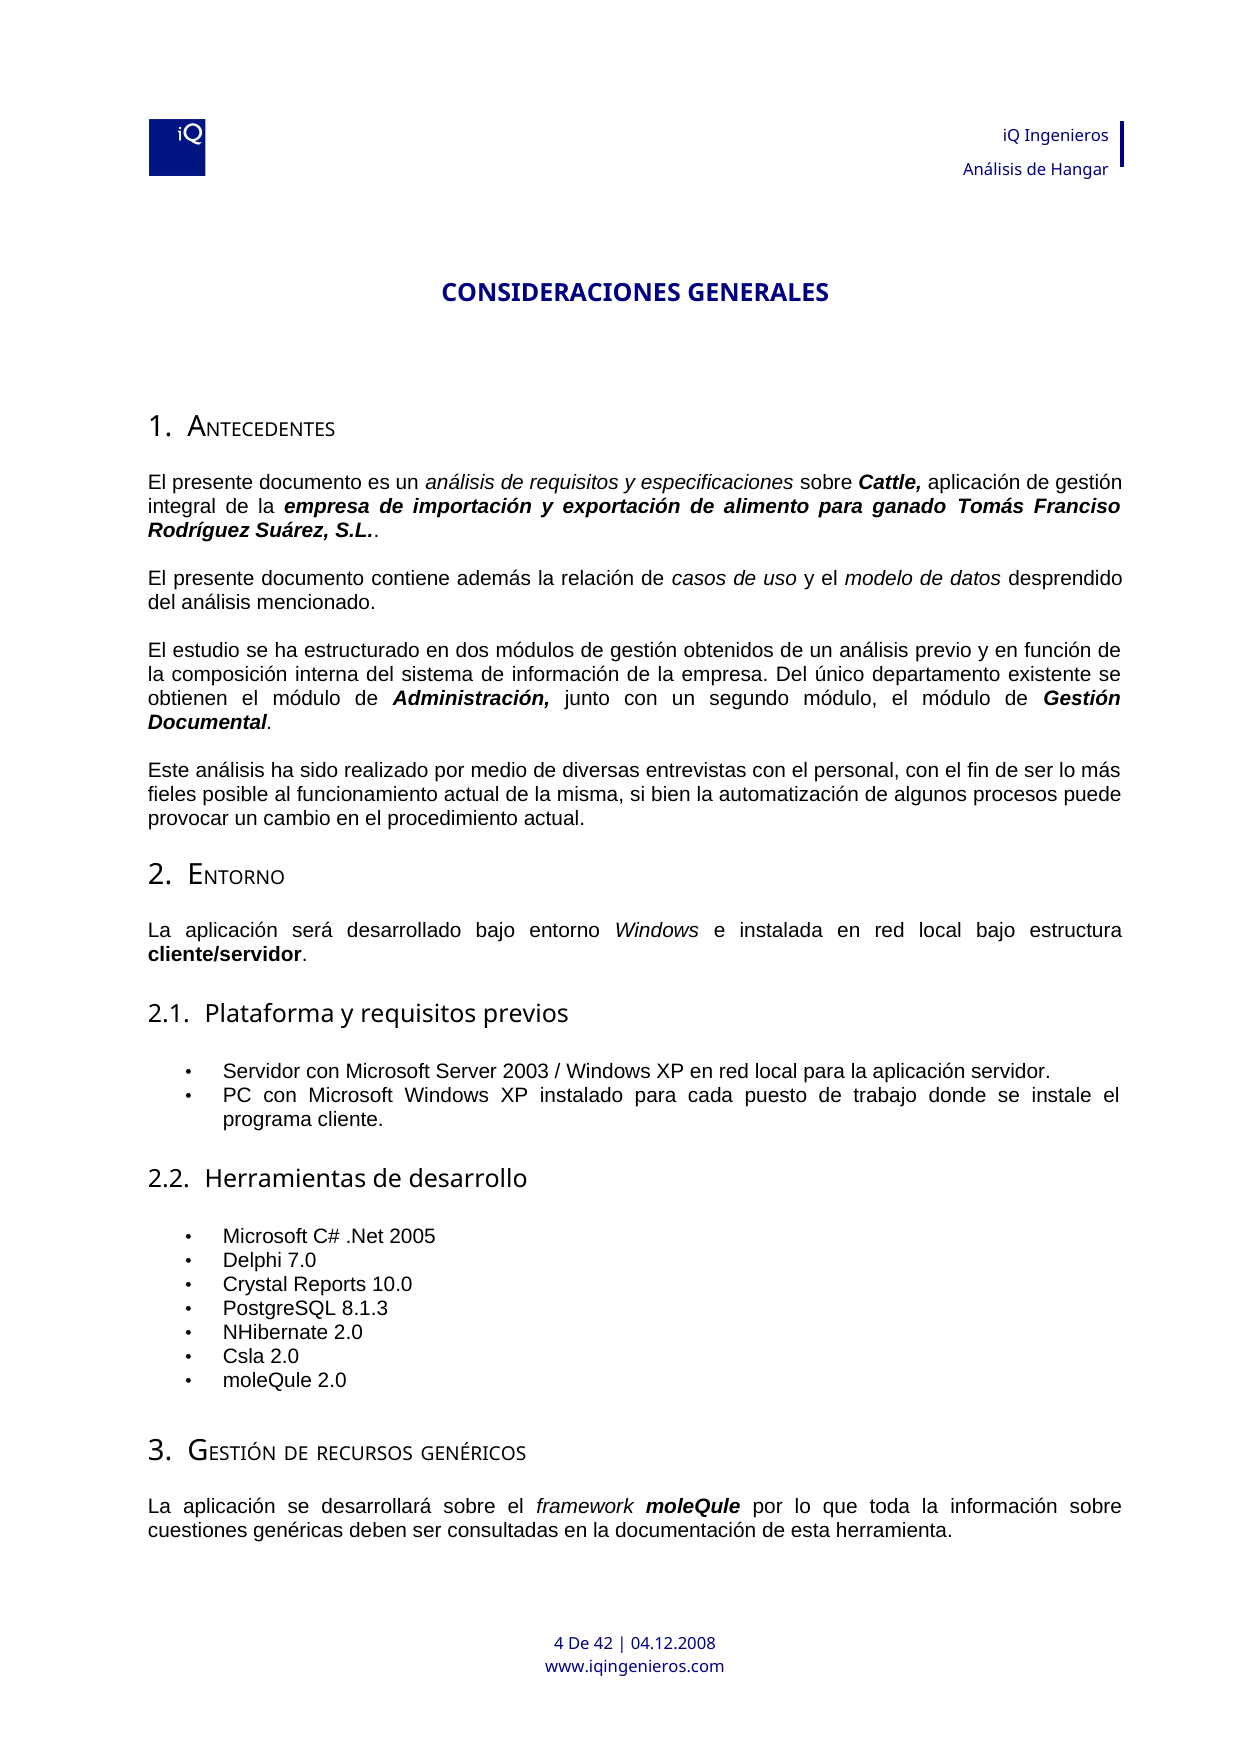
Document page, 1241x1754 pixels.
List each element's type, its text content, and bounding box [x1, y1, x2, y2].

text El estudio se ha estructurado en dos módulos de gestión obtenidos de un análisis previo y en función de la composición interna del sistema de información de la empresa. Del único departamento existente se obtienen el módulo de Administración, junto con un segundo módulo, el módulo de Gestión Documental. [148, 638, 1123, 734]
subtitle Antecedentes [148, 405, 1123, 445]
picture [149, 119, 206, 176]
list Crystal Reports 10.0 [185, 1272, 1121, 1296]
list Microsoft C# .Net 2005 [185, 1224, 1121, 1248]
text El presente documento contiene además la relación de casos de uso y el modelo de datos desprendido del análisis mencionado. [148, 566, 1123, 614]
subtitle CONSIDERACIONES GENERALES [148, 275, 1123, 309]
subtitle Plataforma y requisitos previos [148, 995, 1123, 1029]
list PC con Microsoft Windows XP instalado para cada puesto de trabajo donde se instale el programa cliente. [185, 1083, 1121, 1131]
text El presente documento es un análisis de requisitos y especificaciones sobre Cattle, aplicación de gestión integral de la empresa de importación y exportación de alimento para ganado Tomás Franciso Rodríguez Suárez, S.L.. [148, 470, 1123, 542]
list NHibernate 2.0 [185, 1319, 1121, 1343]
list PostgreSQL 8.1.3 [185, 1296, 1121, 1319]
subtitle Entorno [148, 853, 1123, 893]
subtitle Herramientas de desarrollo [148, 1160, 1123, 1194]
text La aplicación será desarrollado bajo entorno Windows e instalada en red local bajo estructura cliente/servidor. [148, 918, 1123, 966]
list moleQule 2.0 [185, 1367, 1121, 1391]
text La aplicación se desarrollará sobre el framework moleQule por lo que toda la información sobre cuestiones genéricas deben ser consultadas en la documentación de esta herramienta. [148, 1494, 1123, 1542]
list Csla 2.0 [185, 1343, 1121, 1367]
subtitle Gestión de recursos genéricos [148, 1429, 1123, 1469]
text Este análisis ha sido realizado por medio de diversas entrevistas con el personal, con el fin de ser lo más fieles posible al funcionamiento actual de la misma, si bien la automatización de algunos procesos puede provocar un cambio en el procedimiento actual. [148, 758, 1123, 829]
list Servidor con Microsoft Server 2003 / Windows XP en red local para la aplicación servidor. [185, 1059, 1121, 1083]
list Delphi 7.0 [185, 1248, 1121, 1272]
